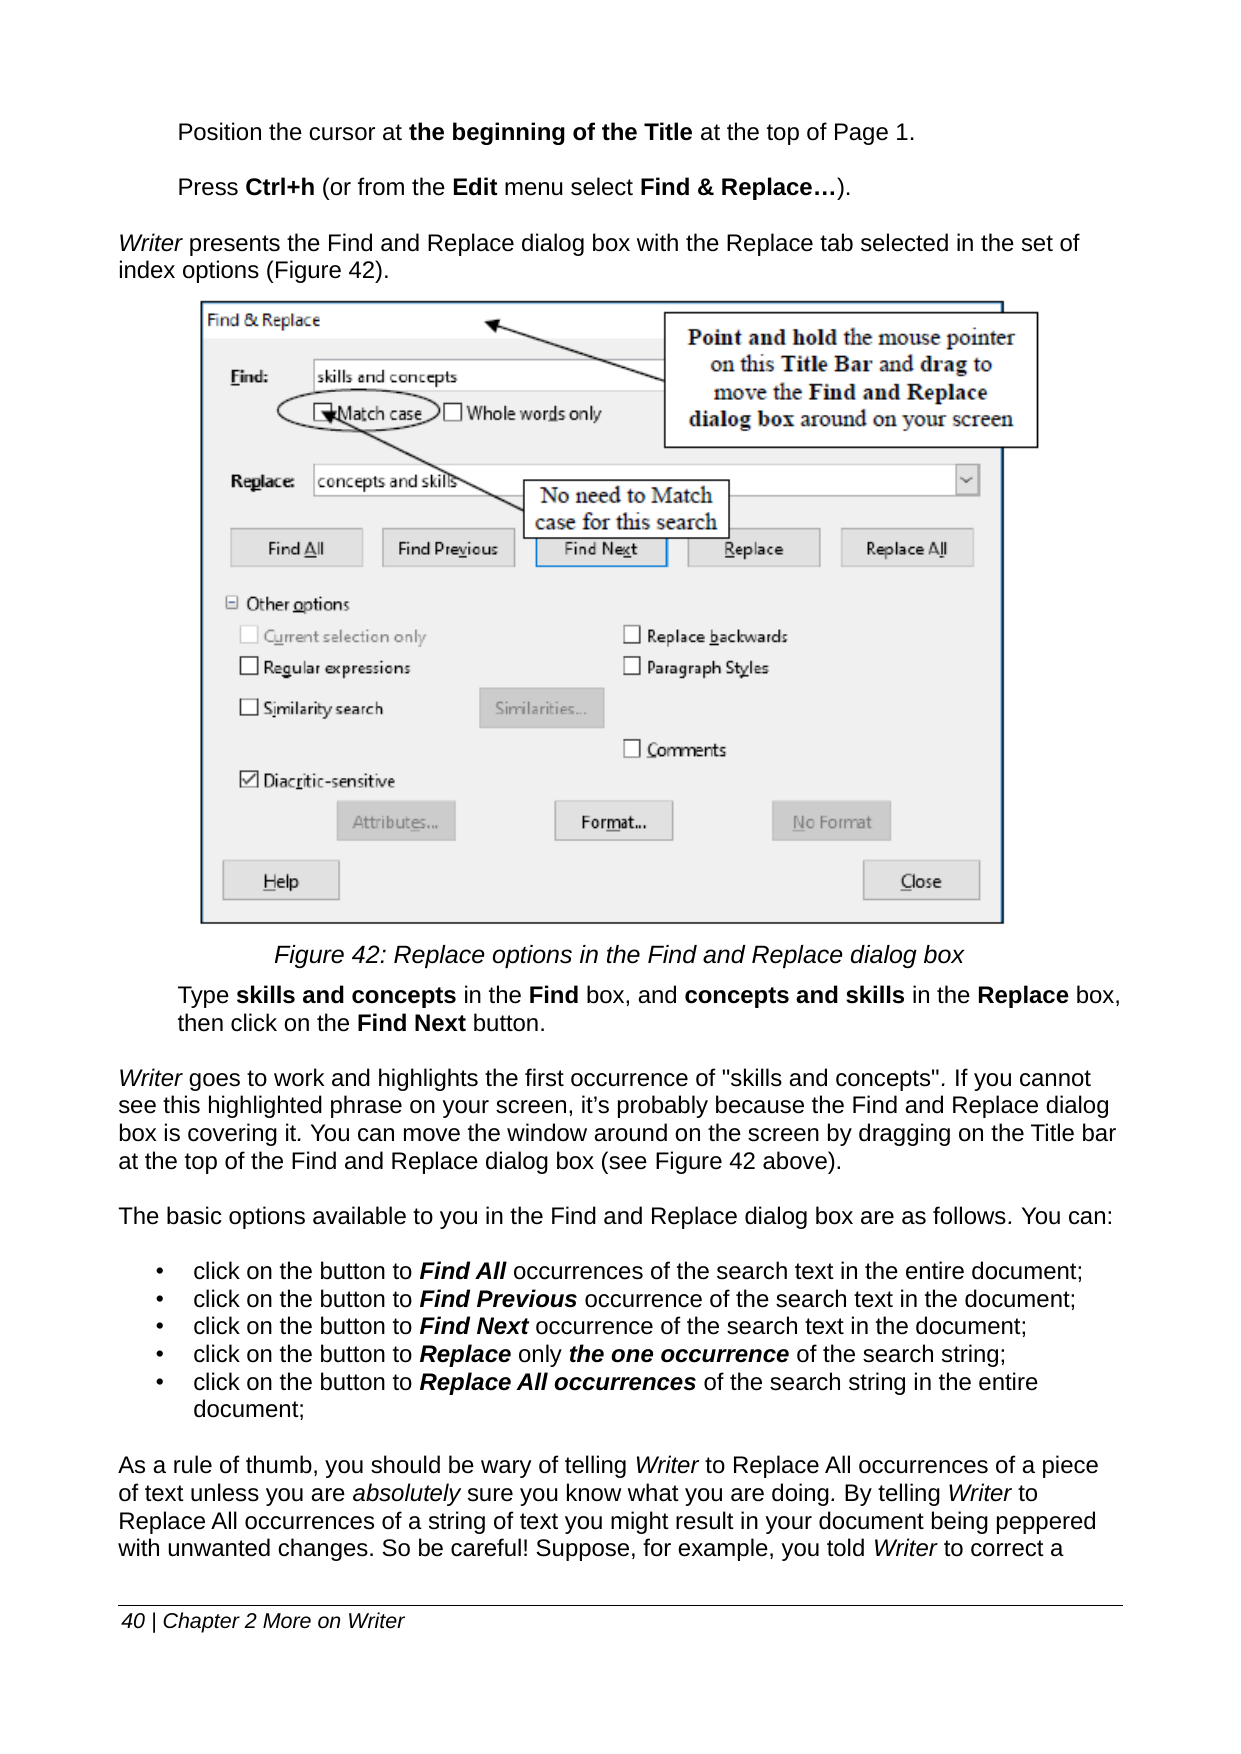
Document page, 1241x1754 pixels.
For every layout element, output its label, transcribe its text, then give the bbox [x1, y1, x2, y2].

list click on the button to Replace All occurrences of the search string in the entire document; [156, 1367, 1123, 1423]
list click on the button to Find Next occurrence of the search text in the document; [156, 1312, 1123, 1340]
picture [193, 295, 1048, 935]
text Position the cursor at the beginning of the Title at the top of Page 1. [177, 118, 1123, 146]
text As a rule of thumb, you should be wary of telling Writer to Replace All occurrences of a piece of text unless you are absolutely sure you know what you are doing. By telling Writer to Replace All occurrences of a string of text you might result in your document being peppered with unwanted changes. So be careful! Suppose, for example, you told Writer to correct a [118, 1451, 1123, 1562]
text Writer presents the Find and Replace dialog box with the Replace tab selected in the set of index options (Figure 42). [118, 228, 1123, 284]
text Figure 42: Replace options in the Find and Replace dialog box [194, 935, 1047, 969]
list click on the button to Replace only the one occurrence of the search string; [156, 1340, 1123, 1367]
text Press Ctrl+h (or from the Edit menu select Find & Replace…). [177, 173, 1123, 201]
text Type skills and concepts in the Find box, and concepts and skills in the Replace box, then click on the Find Next button. [177, 981, 1123, 1036]
list click on the button to Find All occurrences of the search text in the entire document; [156, 1257, 1123, 1284]
list click on the button to Find Previous occurrence of the search text in the document; [156, 1284, 1123, 1312]
text Writer goes to work and highlights the first occurrence of "skills and concepts". If you cannot see this highlighted phrase on your screen, it’s probably because the Find and Replace dialog box is covering it. You can move the window around on the screen by dragging on the Title bar at the top of the Find and Replace dialog box (see Figure 42 above). [118, 1064, 1123, 1174]
text The basic options available to you in the Find and Replace dialog box are as follows. You can: [118, 1202, 1123, 1229]
